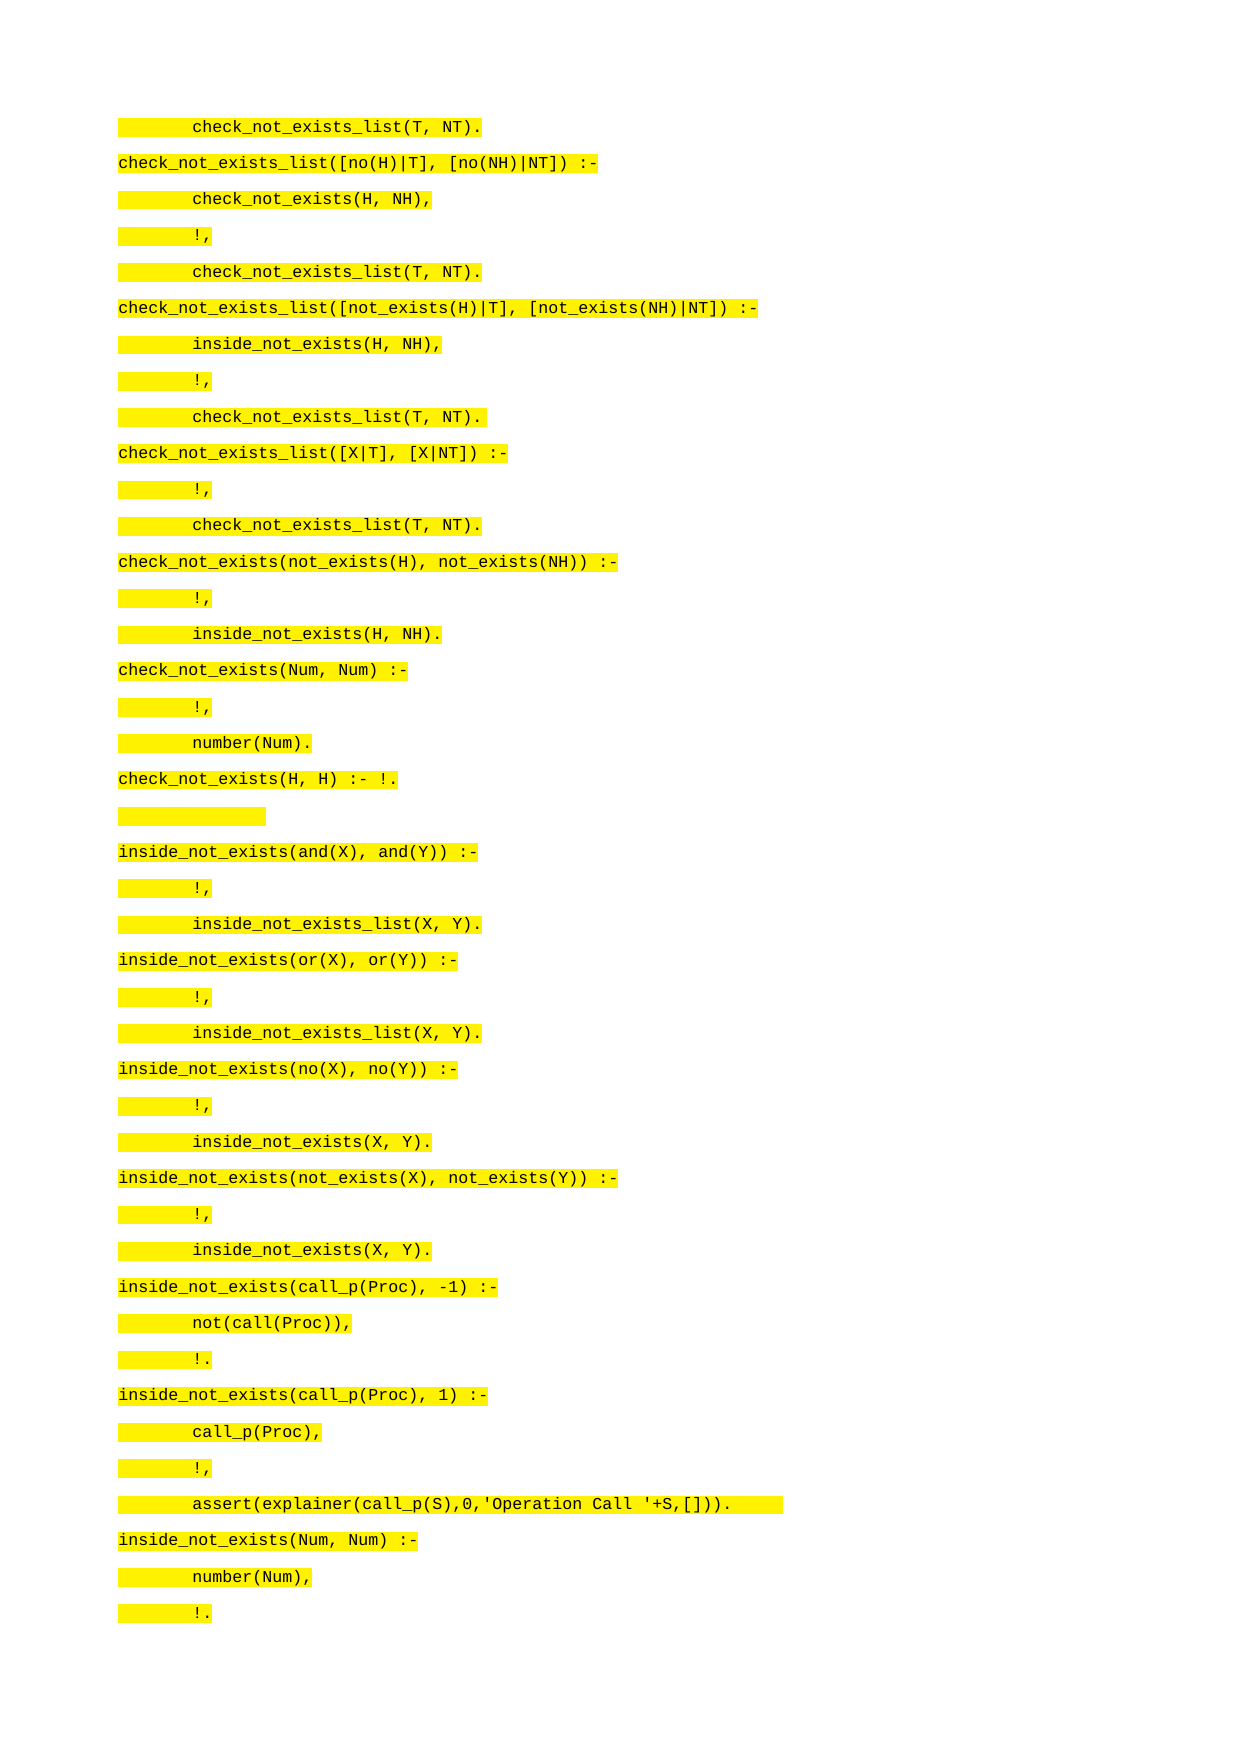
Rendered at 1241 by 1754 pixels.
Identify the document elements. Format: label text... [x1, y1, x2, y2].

text !, [118, 988, 1122, 1007]
text inside_not_exists(X, Y). [118, 1242, 1122, 1261]
text inside_not_exists(no(X), no(Y)) :- [118, 1061, 1122, 1079]
text !, [118, 698, 1122, 717]
text inside_not_exists(or(X), or(Y)) :- [118, 952, 1122, 971]
text !, [118, 589, 1122, 608]
text check_not_exists_list([not_exists(H)|T], [not_exists(NH)|NT]) :- [118, 299, 1122, 318]
text not(call(Proc)), [118, 1314, 1122, 1333]
text call_p(Proc), [118, 1423, 1122, 1442]
text inside_not_exists(Num, Num) :- [118, 1532, 1122, 1551]
text inside_not_exists_list(X, Y). [118, 1024, 1122, 1043]
text check_not_exists(not_exists(H), not_exists(NH)) :- [118, 553, 1122, 572]
text inside_not_exists(H, NH), [118, 336, 1122, 354]
text !, [118, 227, 1122, 246]
text check_not_exists_list(T, NT). [118, 517, 1122, 536]
text !, [118, 1097, 1122, 1116]
text check_not_exists_list(T, NT). [118, 118, 1122, 137]
text !, [118, 372, 1122, 391]
text inside_not_exists(call_p(Proc), -1) :- [118, 1278, 1122, 1297]
text number(Num), [118, 1568, 1122, 1587]
text !, [118, 1206, 1122, 1224]
text !. [118, 1351, 1122, 1369]
text inside_not_exists_list(X, Y). [118, 916, 1122, 934]
text inside_not_exists(H, NH). [118, 626, 1122, 644]
text number(Num). [118, 734, 1122, 753]
text check_not_exists_list(T, NT). [118, 408, 1122, 427]
text inside_not_exists(not_exists(X), not_exists(Y)) :- [118, 1169, 1122, 1188]
text check_not_exists(H, NH), [118, 191, 1122, 209]
text inside_not_exists(and(X), and(Y)) :- [118, 843, 1122, 862]
text !, [118, 1459, 1122, 1478]
text check_not_exists(Num, Num) :- [118, 662, 1122, 681]
text assert(explainer(call_p(S),0,'Operation Call '+S,[])). [118, 1496, 1122, 1514]
text !, [118, 481, 1122, 499]
text check_not_exists(H, H) :- !. [118, 771, 1122, 789]
text inside_not_exists(call_p(Proc), 1) :- [118, 1387, 1122, 1406]
text check_not_exists_list([X|T], [X|NT]) :- [118, 444, 1122, 463]
text inside_not_exists(X, Y). [118, 1133, 1122, 1152]
text check_not_exists_list([no(H)|T], [no(NH)|NT]) :- [118, 154, 1122, 173]
text !, [118, 879, 1122, 898]
text !. [118, 1604, 1122, 1623]
text check_not_exists_list(T, NT). [118, 263, 1122, 282]
